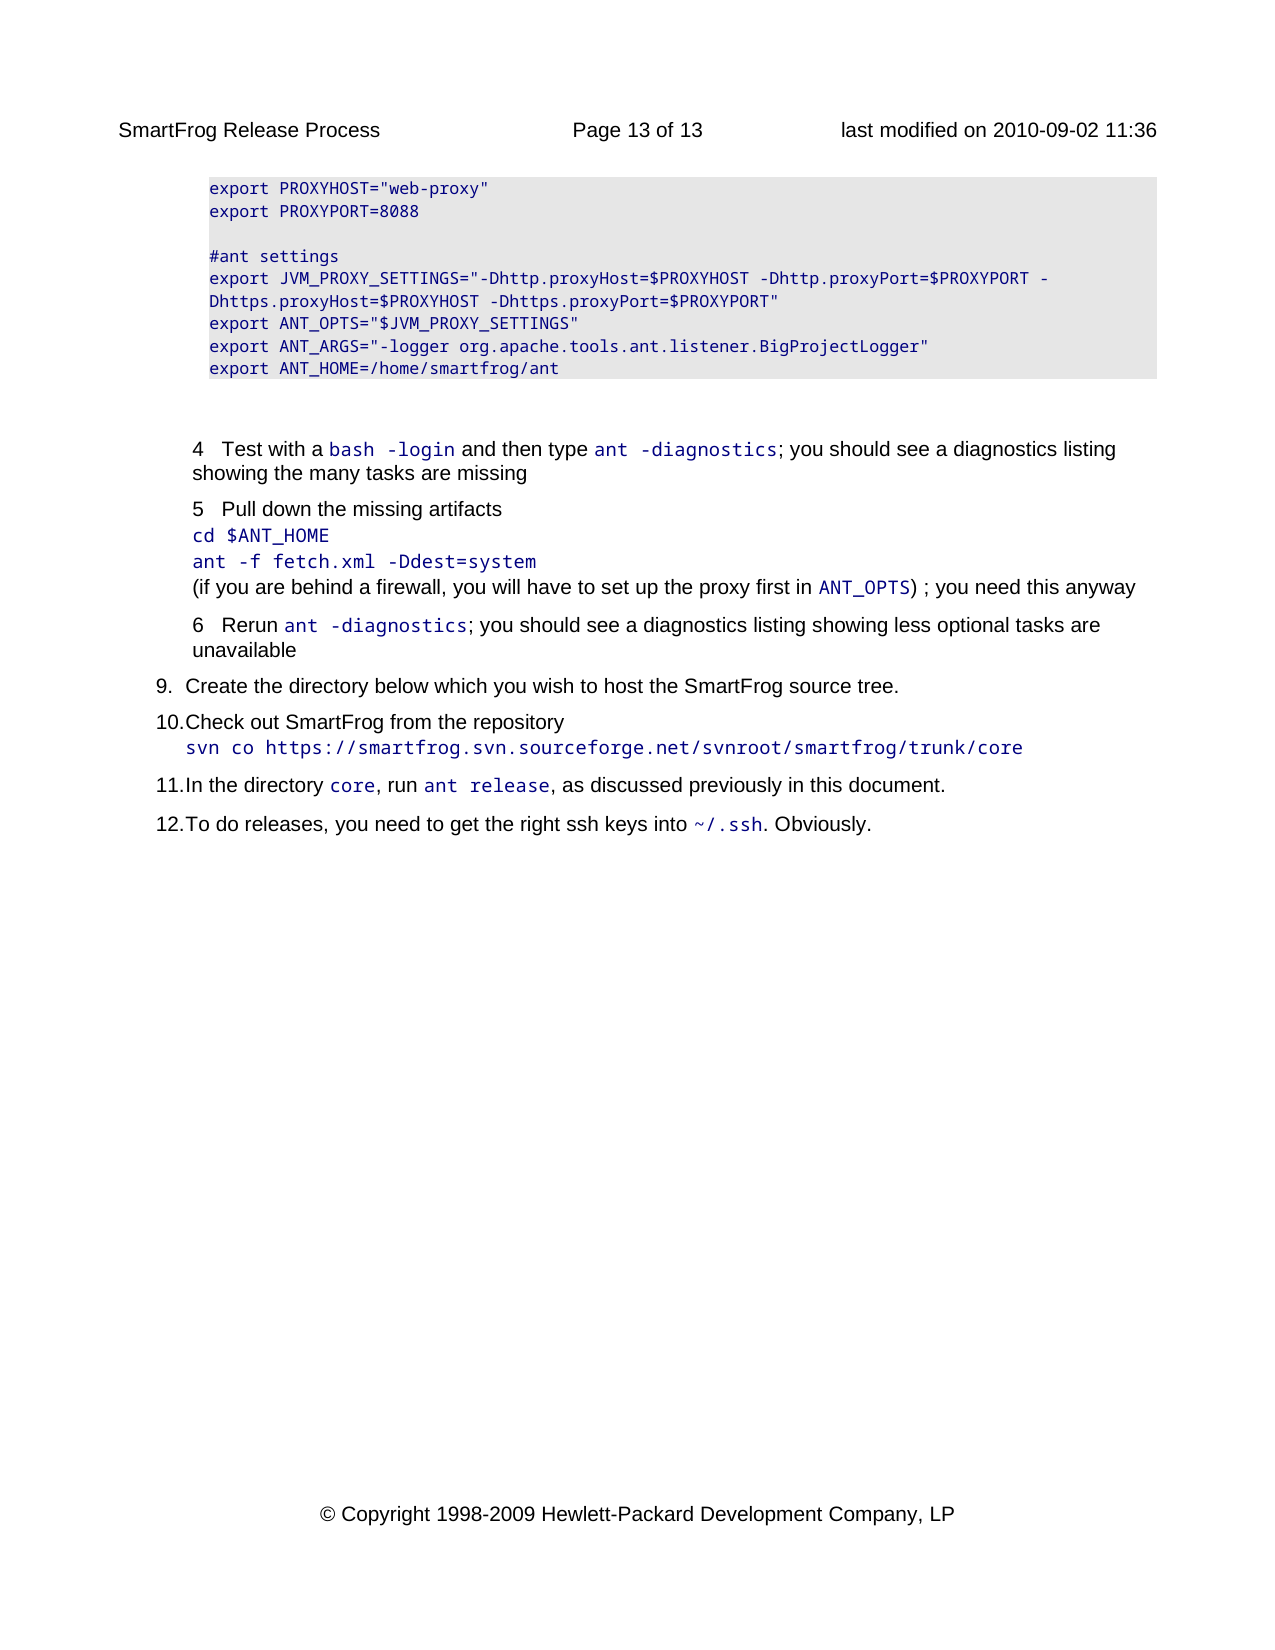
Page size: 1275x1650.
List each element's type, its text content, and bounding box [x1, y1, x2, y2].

list To do releases, you need to get the right ssh keys into ~/.ssh. Obviously. [118, 811, 1157, 837]
list Create the directory below which you wish to host the SmartFrog source tree. [118, 674, 1157, 698]
text export ANT_OPTS="$JVM_PROXY_SETTINGS" [209, 312, 1157, 334]
text export PROXYPORT=8088 [209, 199, 1157, 222]
list In the directory core, run ant release, as discussed previously in this document. [118, 772, 1157, 798]
list Test with a bash -login and then type ant -diagnostics; you should see a diagnostics listing showing the many tasks are missing [162, 436, 1157, 485]
text export JVM_PROXY_SETTINGS="-Dhttp.proxyHost=$PROXYHOST -Dhttp.proxyPort=$PROXYPORT -Dhttps.proxyHost=$PROXYHOST -Dhttps.proxyPort=$PROXYPORT" [209, 267, 1157, 312]
list Pull down the missing artifacts cd $ANT_HOME ant -f fetch.xml -Ddest=system (if you are behind a firewall, you will have to set up the proxy first in ANT_OPTS) ; you need this anyway [162, 498, 1157, 599]
text #ant settings [209, 244, 1157, 267]
text export PROXYHOST="web-proxy" [209, 177, 1157, 199]
text export ANT_HOME=/home/smartfrog/ant [209, 357, 1157, 379]
list Check out SmartFrog from the repository svn co https://smartfrog.svn.sourceforge.net/svnroot/smartfrog/trunk/core [118, 710, 1157, 760]
list Rerun ant -diagnostics; you should see a diagnostics listing showing less optional tasks are unavailable [162, 612, 1157, 662]
text export ANT_ARGS="-logger org.apache.tools.ant.listener.BigProjectLogger" [209, 334, 1157, 357]
